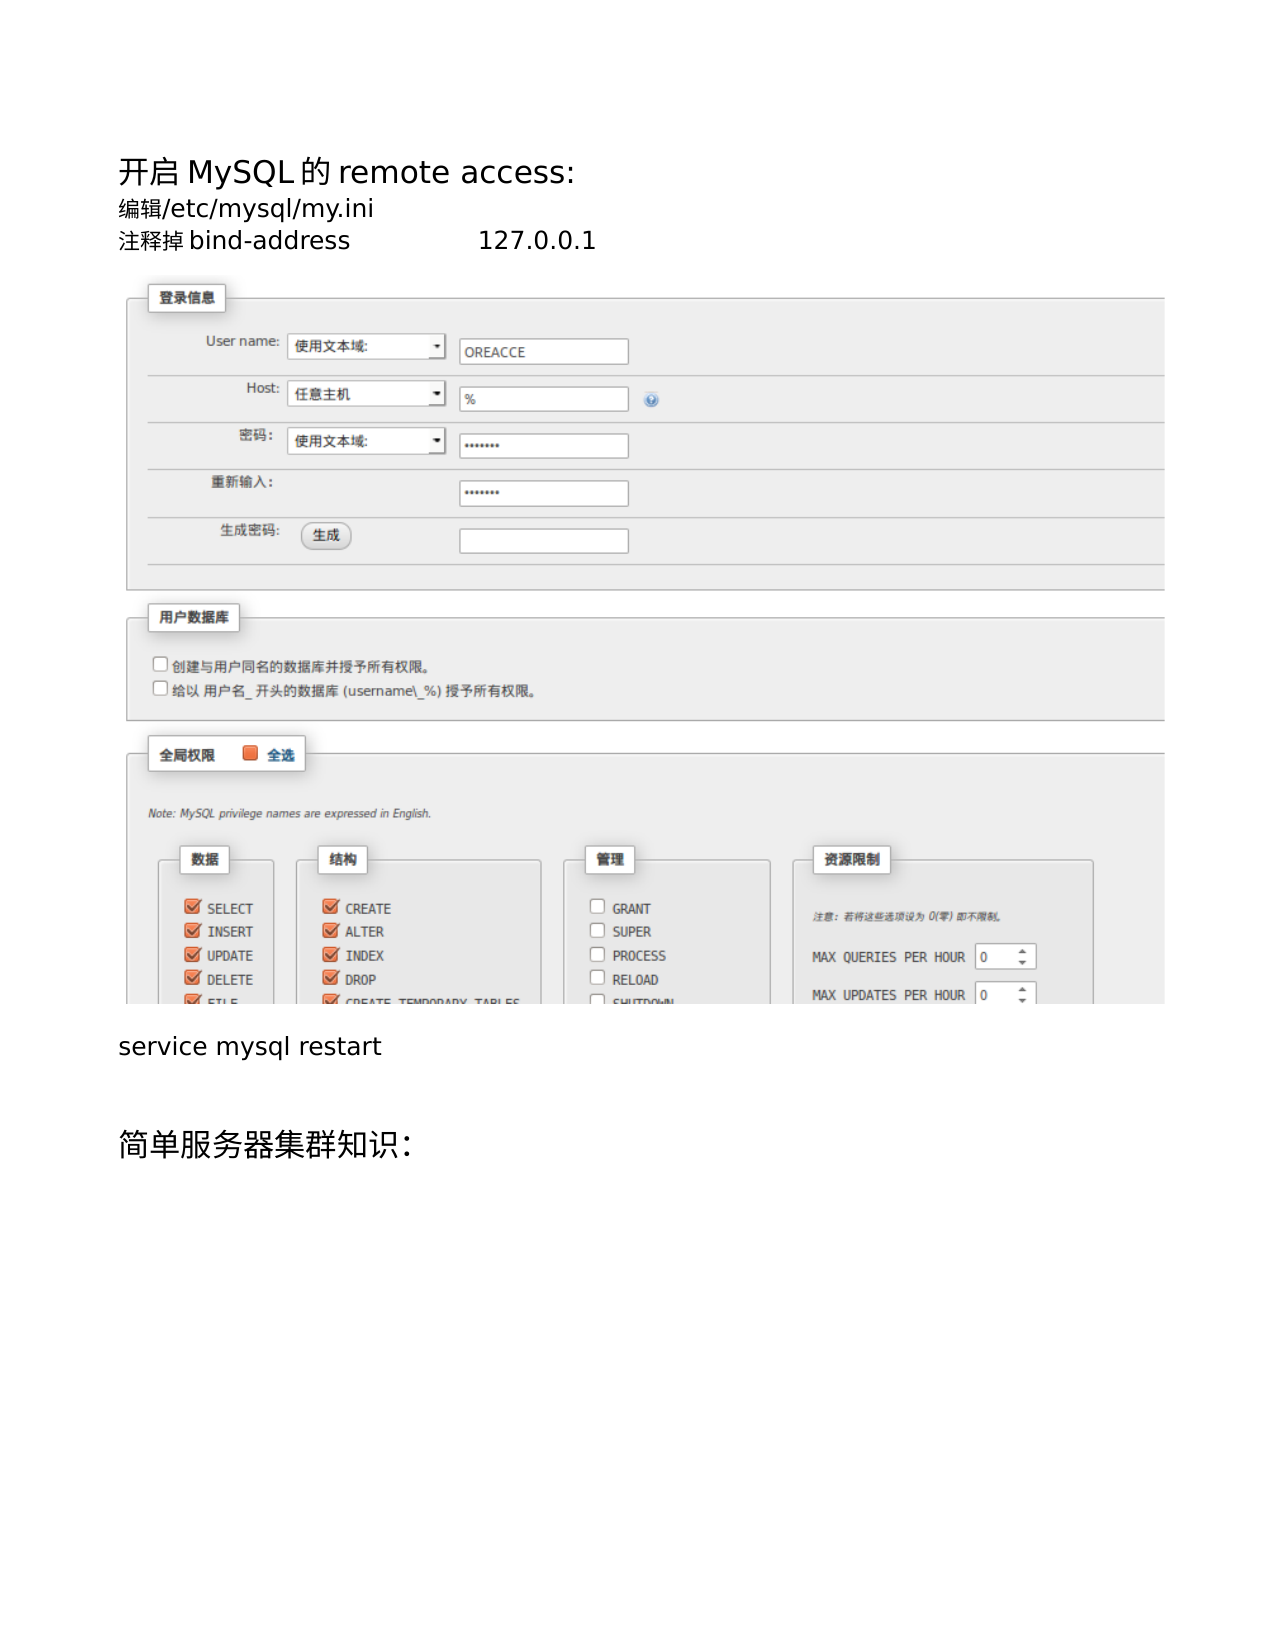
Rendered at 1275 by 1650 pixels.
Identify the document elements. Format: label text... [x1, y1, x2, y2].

picture [126, 275, 1165, 1004]
text 简单服务器集群知识： [118, 1120, 1157, 1165]
text 编辑/etc/mysql/my.ini [118, 192, 1157, 224]
text 开启MySQL的remote access: [118, 147, 1157, 192]
text 注释掉 bind-address 127.0.0.1 [118, 224, 1157, 256]
text service mysql restart [118, 1032, 1157, 1061]
